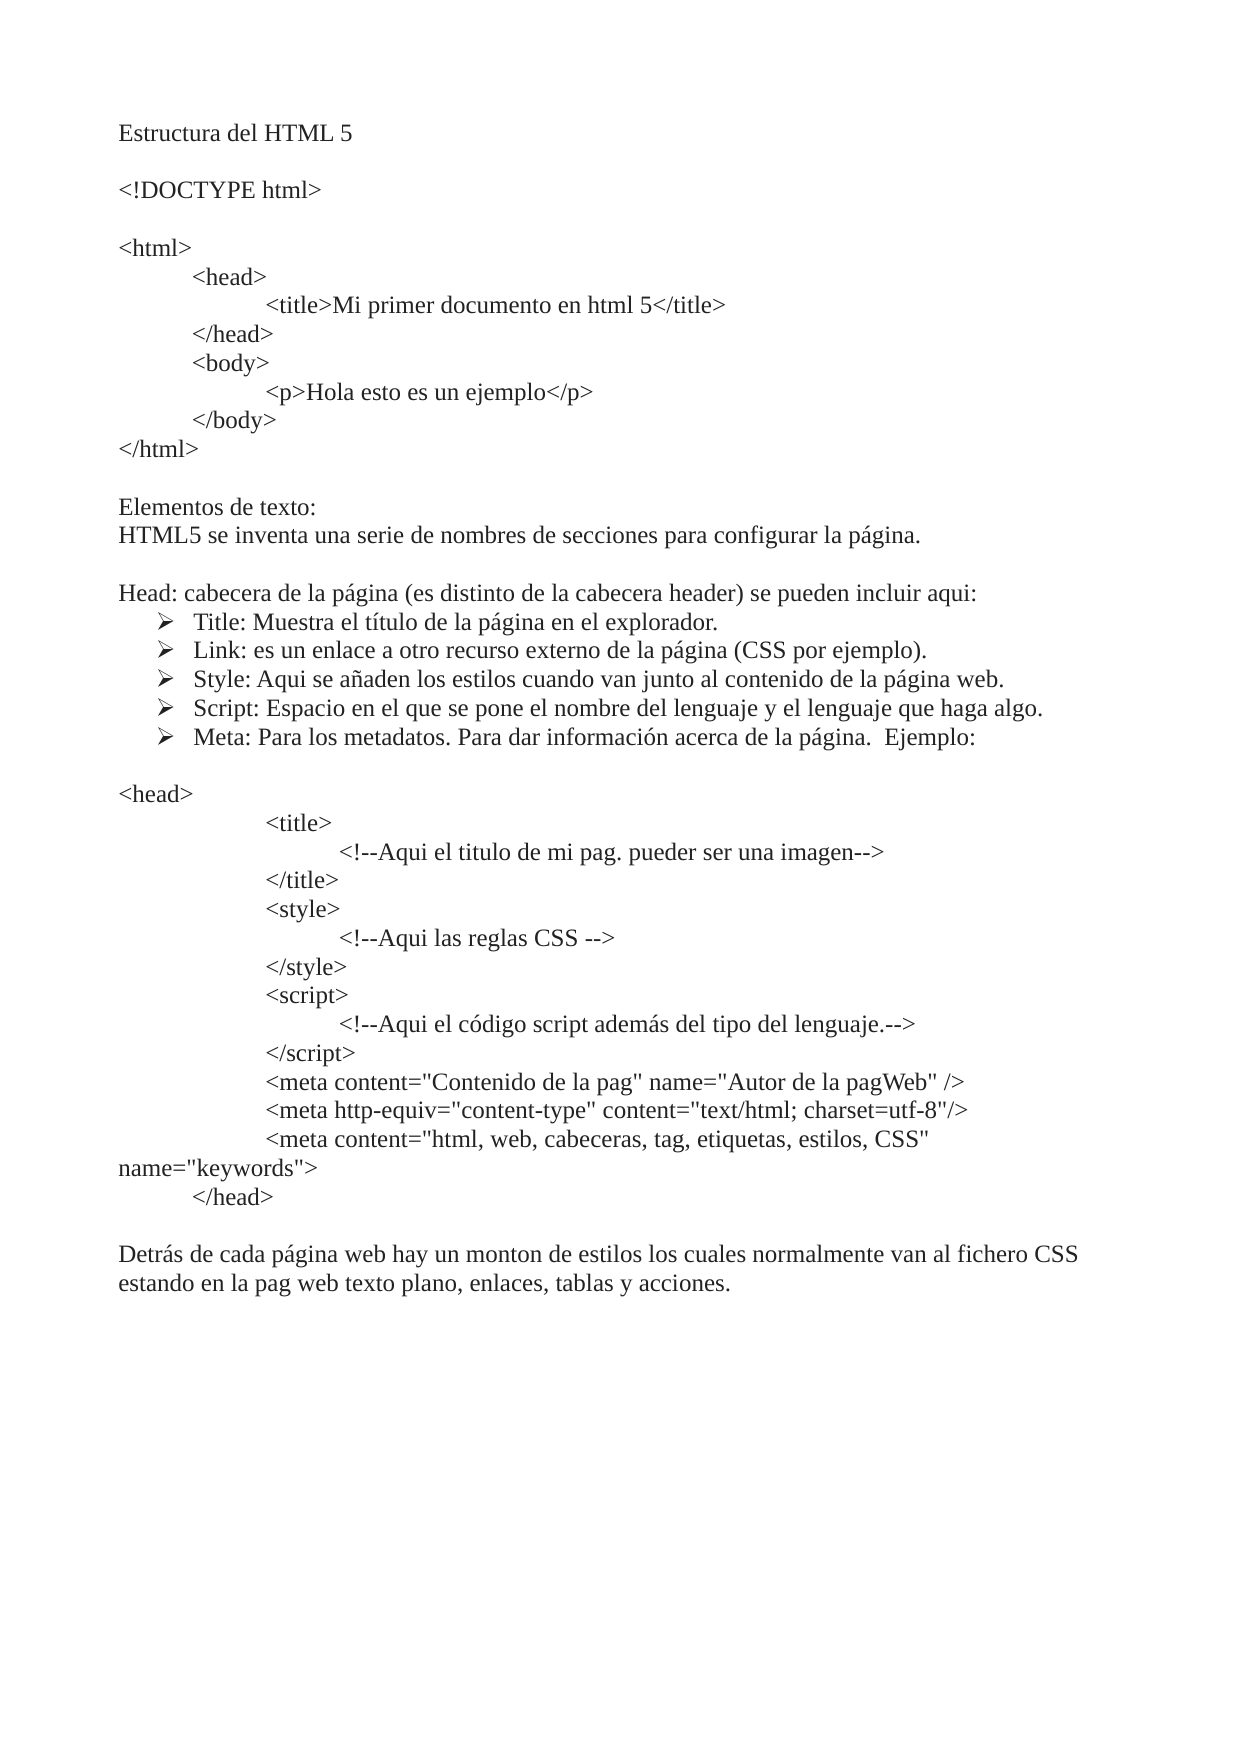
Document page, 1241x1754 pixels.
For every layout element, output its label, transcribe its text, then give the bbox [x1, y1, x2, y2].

text <!--Aqui el titulo de mi pag. pueder ser una imagen--> [118, 837, 1122, 866]
text <meta content="html, web, cabeceras, tag, etiquetas, estilos, CSS" name="keywords"> [118, 1124, 1122, 1182]
text <head> [118, 262, 1122, 291]
list Meta: Para los metadatos. Para dar información acerca de la página. Ejemplo: [156, 722, 1122, 751]
text <meta content="Contenido de la pag" name="Autor de la pagWeb" /> [118, 1067, 1122, 1096]
text Estructura del HTML 5 [118, 118, 1122, 147]
text </head> [118, 1182, 1122, 1211]
list Script: Espacio en el que se pone el nombre del lenguaje y el lenguaje que haga algo. [156, 693, 1122, 722]
text </style> [118, 952, 1122, 981]
text Elementos de texto: [118, 492, 1122, 521]
text <head> [118, 779, 1122, 808]
text Detrás de cada página web hay un monton de estilos los cuales normalmente van al fichero CSS estando en la pag web texto plano, enlaces, tablas y acciones. [118, 1239, 1122, 1297]
text <style> [118, 894, 1122, 923]
text </script> [118, 1038, 1122, 1067]
text <title> [118, 808, 1122, 837]
list Style: Aqui se añaden los estilos cuando van junto al contenido de la página web. [156, 664, 1122, 693]
text <meta http-equiv="content-type" content="text/html; charset=utf-8"/> [118, 1096, 1122, 1124]
text <script> [118, 981, 1122, 1009]
text Head: cabecera de la página (es distinto de la cabecera header) se pueden incluir aqui: [118, 578, 1122, 607]
text <title>Mi primer documento en html 5</title> [118, 291, 1122, 319]
text HTML5 se inventa una serie de nombres de secciones para configurar la página. [118, 521, 1122, 549]
text <body> [118, 348, 1122, 377]
text <html> [118, 233, 1122, 262]
text </html> [118, 434, 1122, 463]
text </body> [118, 406, 1122, 434]
text <!--Aqui el código script además del tipo del lenguaje.--> [118, 1009, 1122, 1038]
text <!DOCTYPE html> [118, 176, 1122, 204]
text <!--Aqui las reglas CSS --> [118, 923, 1122, 952]
text </title> [118, 866, 1122, 894]
list Link: es un enlace a otro recurso externo de la página (CSS por ejemplo). [156, 636, 1122, 664]
text </head> [118, 319, 1122, 348]
text <p>Hola esto es un ejemplo</p> [118, 377, 1122, 406]
list Title: Muestra el título de la página en el explorador. [156, 607, 1122, 636]
